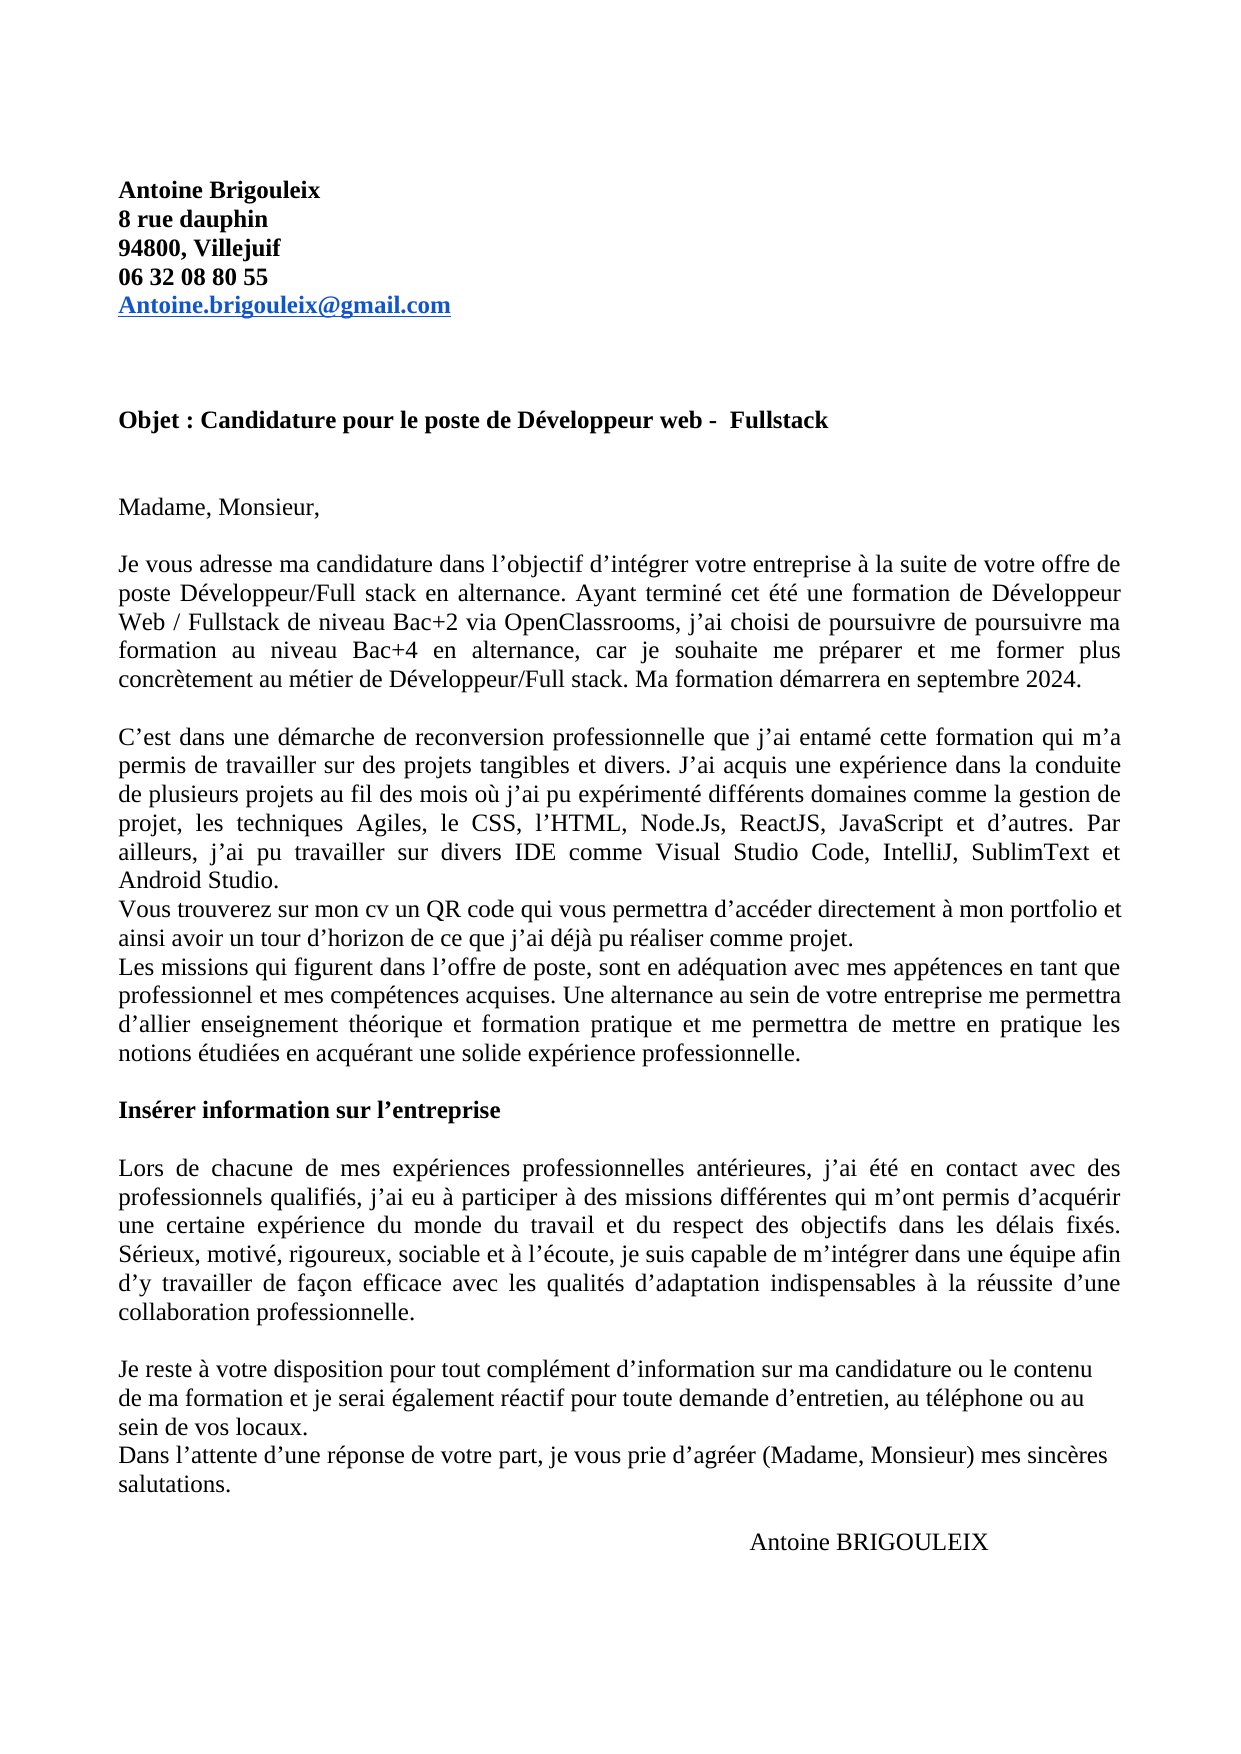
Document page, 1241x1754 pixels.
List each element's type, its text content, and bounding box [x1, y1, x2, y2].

text Dans l’attente d’une réponse de votre part, je vous prie d’agréer (Madame, Monsieur) mes sincères salutations. [118, 1441, 1122, 1498]
text Antoine BRIGOULEIX [118, 1527, 1122, 1556]
text 06 32 08 80 55 [118, 262, 1122, 291]
text Lors de chacune de mes expériences professionnelles antérieures, j’ai été en contact avec des professionnels qualifiés, j’ai eu à participer à des missions différentes qui m’ont permis d’acquérir une certaine expérience du monde du travail et du respect des objectifs dans les délais fixés. Sérieux, motivé, rigoureux, sociable et à l’écoute, je suis capable de m’intégrer dans une équipe afin d’y travailler de façon efficace avec les qualités d’adaptation indispensables à la réussite d’une collaboration professionnelle. [118, 1153, 1122, 1326]
text Objet : Candidature pour le poste de Développeur web - Fullstack [118, 406, 1122, 434]
text Insérer information sur l’entreprise [118, 1096, 1122, 1124]
text 94800, Villejuif [118, 233, 1122, 262]
text C’est dans une démarche de reconversion professionnelle que j’ai entamé cette formation qui m’a permis de travailler sur des projets tangibles et divers. J’ai acquis une expérience dans la conduite de plusieurs projets au fil des mois où j’ai pu expérimenté différents domaines comme la gestion de projet, les techniques Agiles, le CSS, l’HTML, Node.Js, ReactJS, JavaScript et d’autres. Par ailleurs, j’ai pu travailler sur divers IDE comme Visual Studio Code, IntelliJ, SublimText et Android Studio. [118, 722, 1122, 894]
text Antoine.brigouleix@gmail.com [118, 291, 1122, 319]
text 8 rue dauphin [118, 204, 1122, 233]
text Je reste à votre disposition pour tout complément d’information sur ma candidature ou le contenu de ma formation et je serai également réactif pour toute demande d’entretien, au téléphone ou au sein de vos locaux. [118, 1354, 1122, 1441]
text Vous trouverez sur mon cv un QR code qui vous permettra d’accéder directement à mon portfolio et ainsi avoir un tour d’horizon de ce que j’ai déjà pu réaliser comme projet. [118, 894, 1122, 952]
text Je vous adresse ma candidature dans l’objectif d’intégrer votre entreprise à la suite de votre offre de poste Développeur/Full stack en alternance. Ayant terminé cet été une formation de Développeur Web / Fullstack de niveau Bac+2 via OpenClassrooms, j’ai choisi de poursuivre de poursuivre ma formation au niveau Bac+4 en alternance, car je souhaite me préparer et me former plus concrètement au métier de Développeur/Full stack. Ma formation démarrera en septembre 2024. [118, 549, 1122, 693]
text Antoine Brigouleix [118, 176, 1122, 204]
text Les missions qui figurent dans l’offre de poste, sont en adéquation avec mes appétences en tant que professionnel et mes compétences acquises. Une alternance au sein de votre entreprise me permettra d’allier enseignement théorique et formation pratique et me permettra de mettre en pratique les notions étudiées en acquérant une solide expérience professionnelle. [118, 952, 1122, 1067]
text Madame, Monsieur, [118, 492, 1122, 521]
